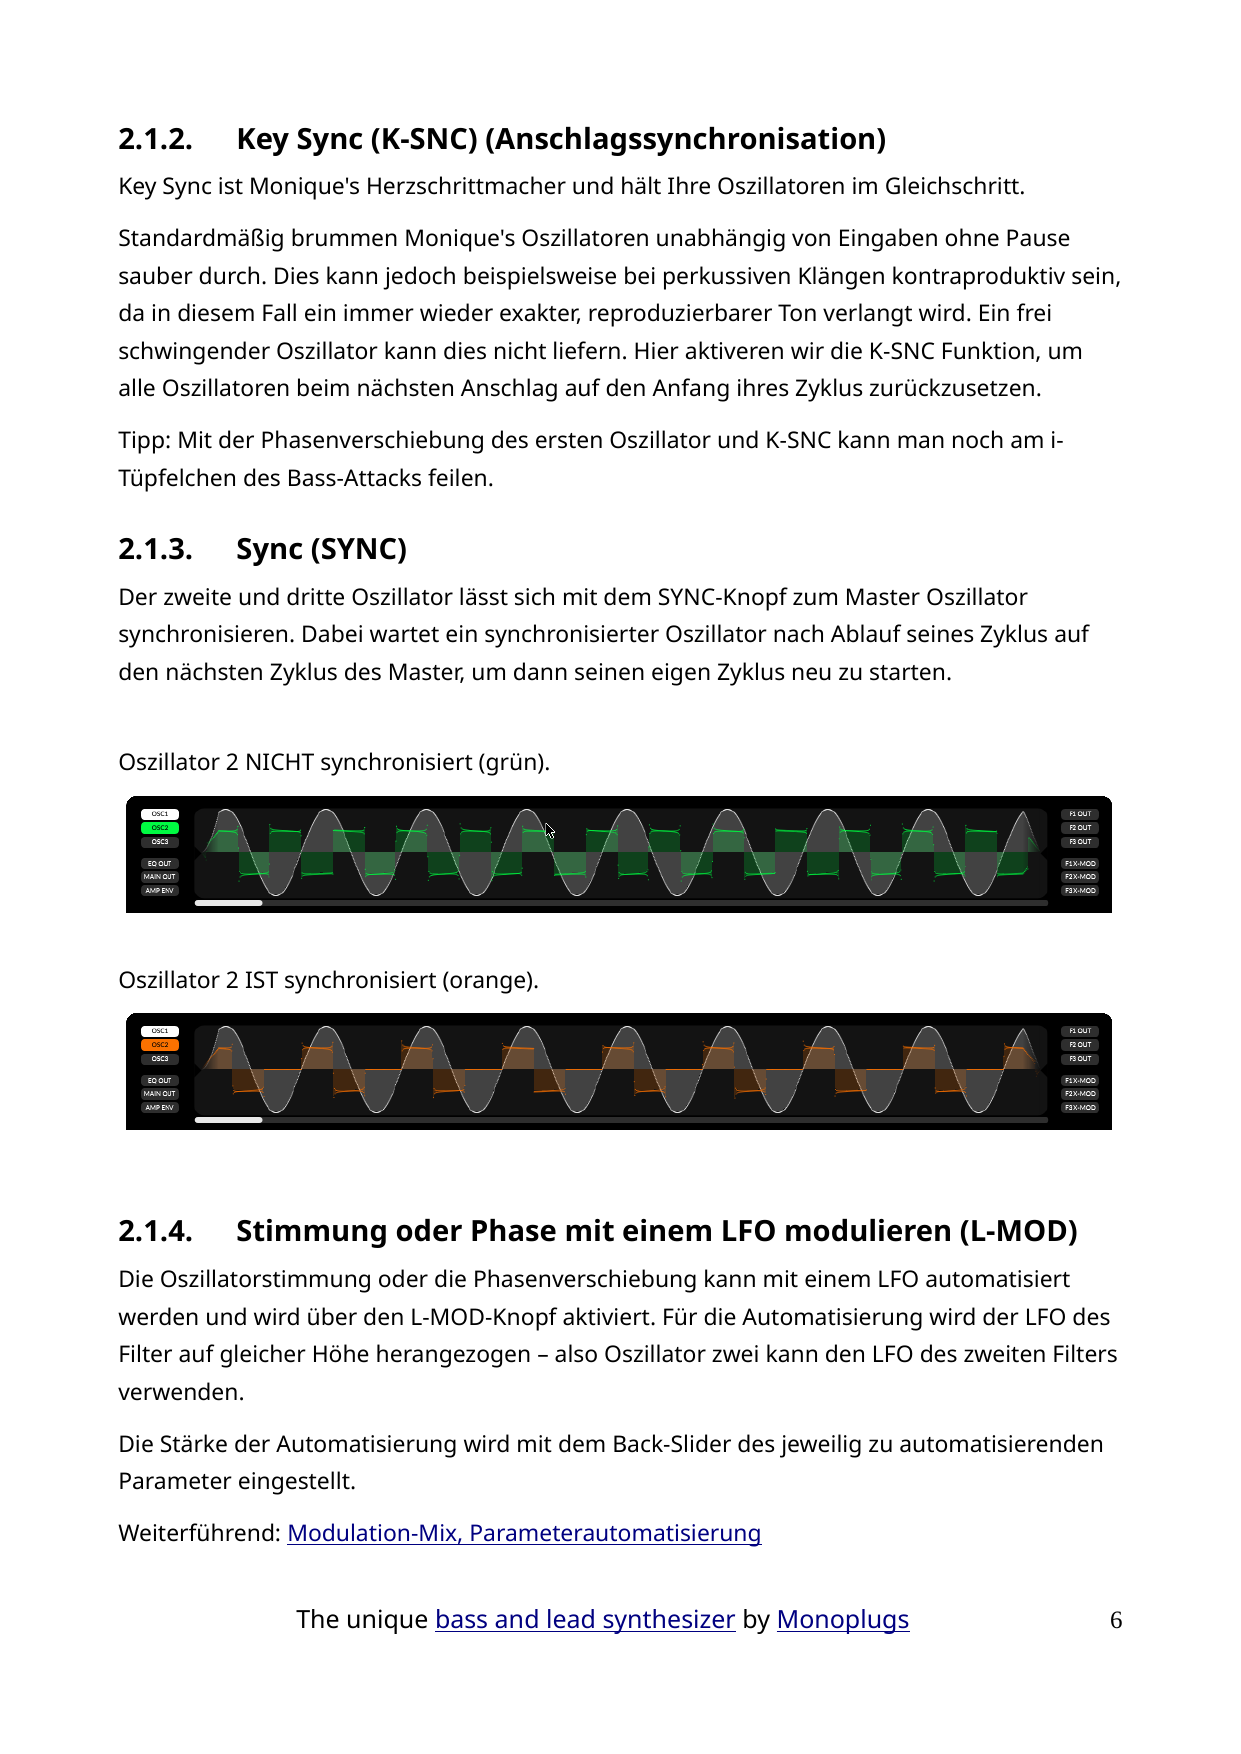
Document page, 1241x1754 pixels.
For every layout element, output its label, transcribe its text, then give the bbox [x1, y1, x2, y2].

text Der zweite und dritte Oszillator lässt sich mit dem SYNC-Knopf zum Master Oszillator synchronisieren. Dabei wartet ein synchronisierter Oszillator nach Ablauf seines Zyklus auf den nächsten Zyklus des Master, um dann seinen eigen Zyklus neu zu starten. [118, 581, 1122, 724]
text Weiterführend: Modulation-Mix, Parameterautomatisierung [118, 1517, 1122, 1548]
text Die Stärke der Automatisierung wird mit dem Back-Slider des jeweilig zu automatisierenden Parameter eingestellt. [118, 1427, 1122, 1496]
subtitle Sync (SYNC) [118, 529, 1122, 568]
text Die Oszillatorstimmung oder die Phasenverschiebung kann mit einem LFO automatisiert werden und wird über den L-MOD-Knopf aktiviert. Für die Automatisierung wird der LFO des Filter auf gleicher Höhe herangezogen – also Oszillator zwei kann den LFO des zweiten Filters verwenden. [118, 1263, 1122, 1407]
picture [118, 1001, 1123, 1138]
text Tipp: Mit der Phasenverschiebung des ersten Oszillator und K-SNC kann man noch am i-Tüpfelchen des Bass-Attacks feilen. [118, 424, 1122, 493]
text Key Sync ist Monique's Herzschrittmacher und hält Ihre Oszillatoren im Gleichschritt. [118, 170, 1122, 202]
picture [118, 784, 1123, 921]
text Oszillator 2 IST synchronisiert (orange). [118, 921, 1122, 996]
subtitle Stimmung oder Phase mit einem LFO modulieren (L-MOD) [118, 1211, 1122, 1250]
text Oszillator 2 NICHT synchronisiert (grün). [118, 745, 1122, 777]
subtitle Key Sync (K-SNC) (Anschlagssynchronisation) [118, 118, 1122, 158]
text Standardmäßig brummen Monique's Oszillatoren unabhängig von Eingaben ohne Pause sauber durch. Dies kann jedoch beispielsweise bei perkussiven Klängen kontraproduktiv sein, da in diesem Fall ein immer wieder exakter, reproduzierbarer Ton verlangt wird. Ein frei schwingender Oszillator kann dies nicht liefern. Hier aktiveren wir die K-SNC Funktion, um alle Oszillatoren beim nächsten Anschlag auf den Anfang ihres Zyklus zurückzusetzen. [118, 222, 1122, 404]
